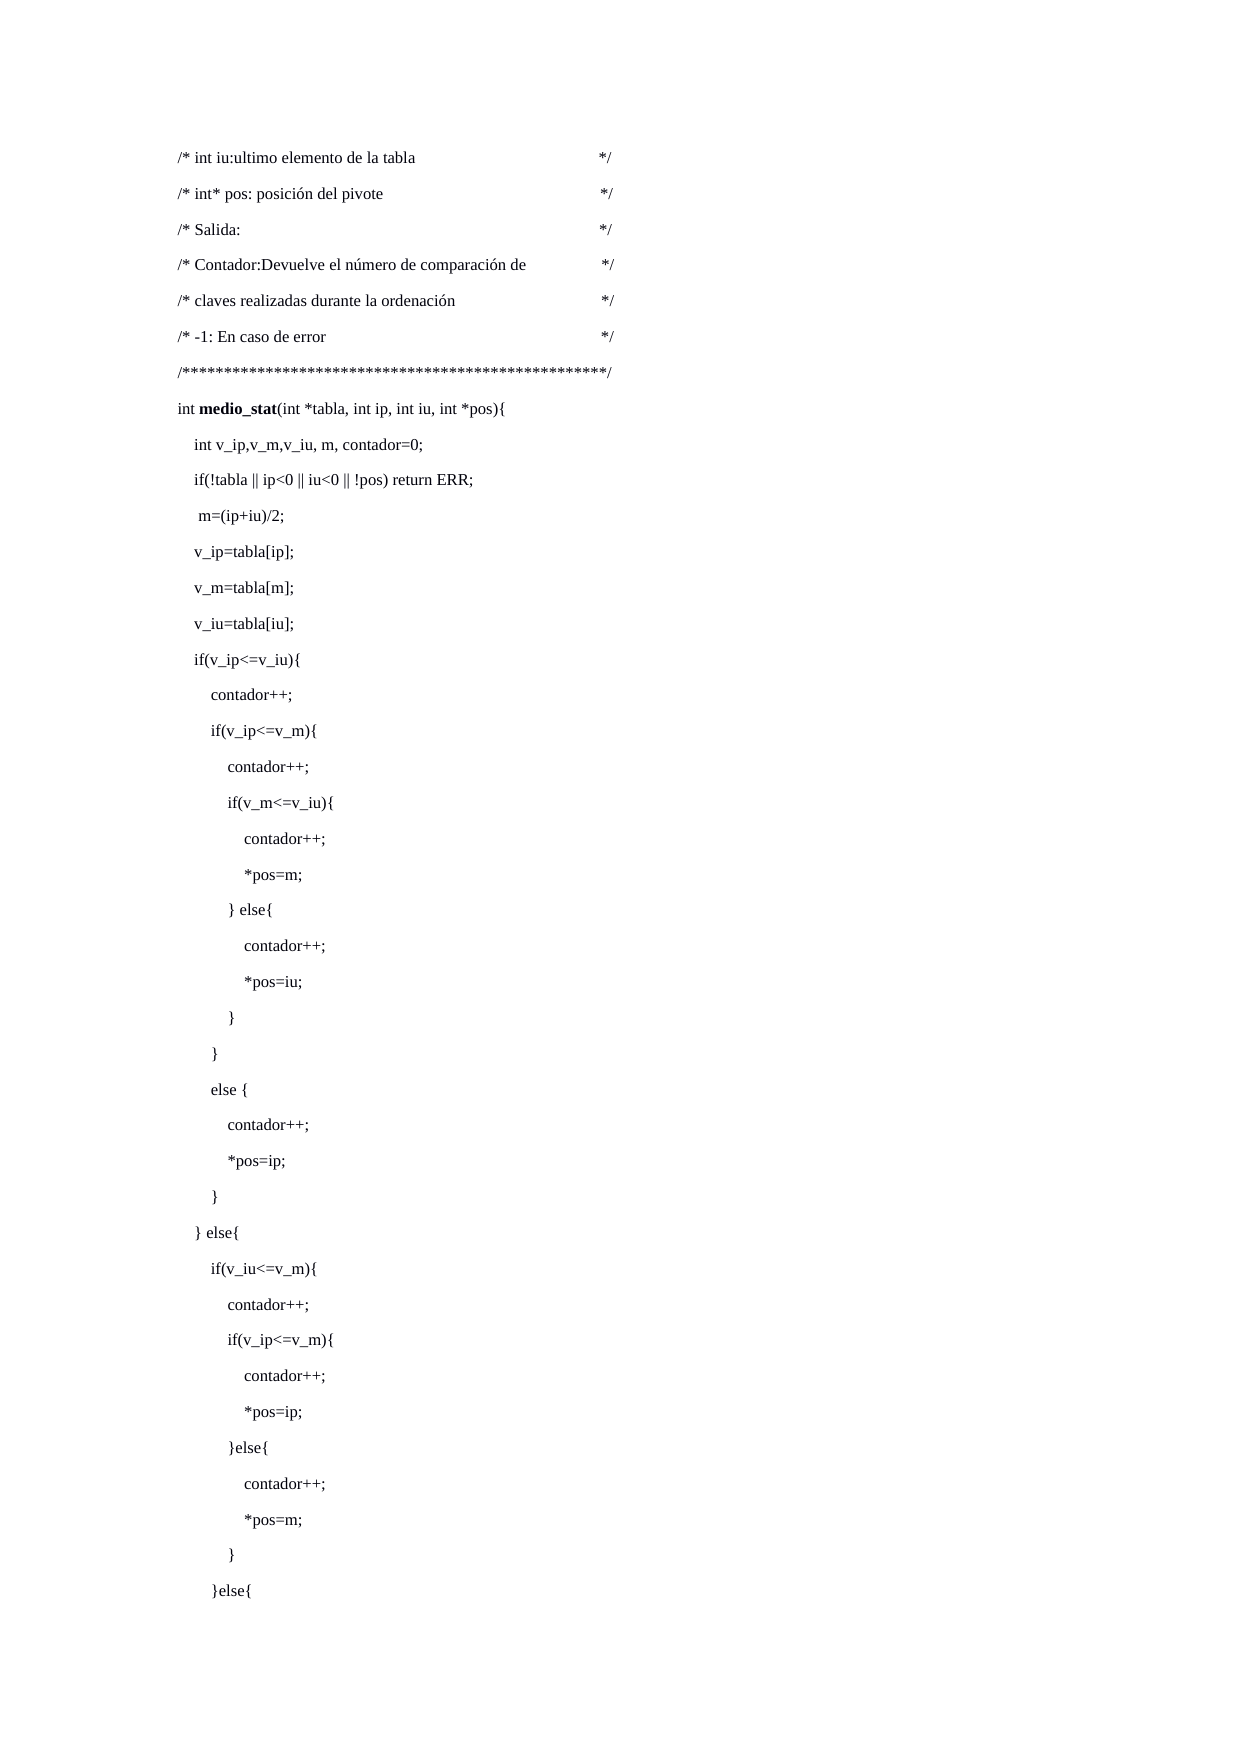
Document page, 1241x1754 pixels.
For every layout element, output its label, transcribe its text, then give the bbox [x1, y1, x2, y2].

text if(v_m<=v_iu){ [177, 793, 1063, 812]
text /* int* pos: posición del pivote */ [177, 183, 1063, 203]
text /* -1: En caso de error */ [177, 327, 1063, 346]
text } [177, 1545, 1063, 1564]
text if(v_ip<=v_m){ [177, 1330, 1063, 1349]
text } [177, 1008, 1063, 1027]
text m=(ip+iu)/2; [177, 506, 1063, 525]
text *pos=m; [177, 1509, 1063, 1528]
text contador++; [177, 828, 1063, 848]
text }else{ [177, 1581, 1063, 1600]
text /* int iu:ultimo elemento de la tabla */ [177, 148, 1063, 167]
text int medio_stat(int *tabla, int ip, int iu, int *pos){ [177, 398, 1063, 418]
text }else{ [177, 1438, 1063, 1457]
text /* claves realizadas durante la ordenación */ [177, 291, 1063, 310]
text } [177, 1187, 1063, 1206]
text v_iu=tabla[iu]; [177, 613, 1063, 633]
text *pos=iu; [177, 972, 1063, 991]
text /* Salida: */ [177, 219, 1063, 238]
text } [177, 1043, 1063, 1063]
text *pos=ip; [177, 1402, 1063, 1421]
text int v_ip,v_m,v_iu, m, contador=0; [177, 434, 1063, 453]
text if(v_ip<=v_m){ [177, 721, 1063, 740]
text v_m=tabla[m]; [177, 578, 1063, 597]
text if(v_iu<=v_m){ [177, 1258, 1063, 1278]
text } else{ [177, 900, 1063, 919]
text contador++; [177, 1115, 1063, 1134]
text contador++; [177, 685, 1063, 704]
text else { [177, 1079, 1063, 1098]
text /* Contador:Devuelve el número de comparación de */ [177, 255, 1063, 274]
text if(v_ip<=v_iu){ [177, 649, 1063, 668]
text contador++; [177, 1366, 1063, 1385]
text *pos=m; [177, 864, 1063, 883]
text contador++; [177, 757, 1063, 776]
text *pos=ip; [177, 1151, 1063, 1170]
text /***************************************************/ [177, 363, 1063, 382]
text } else{ [177, 1223, 1063, 1242]
text contador++; [177, 1294, 1063, 1313]
text contador++; [177, 1473, 1063, 1493]
text v_ip=tabla[ip]; [177, 542, 1063, 561]
text contador++; [177, 936, 1063, 955]
text if(!tabla || ip<0 || iu<0 || !pos) return ERR; [177, 470, 1063, 489]
